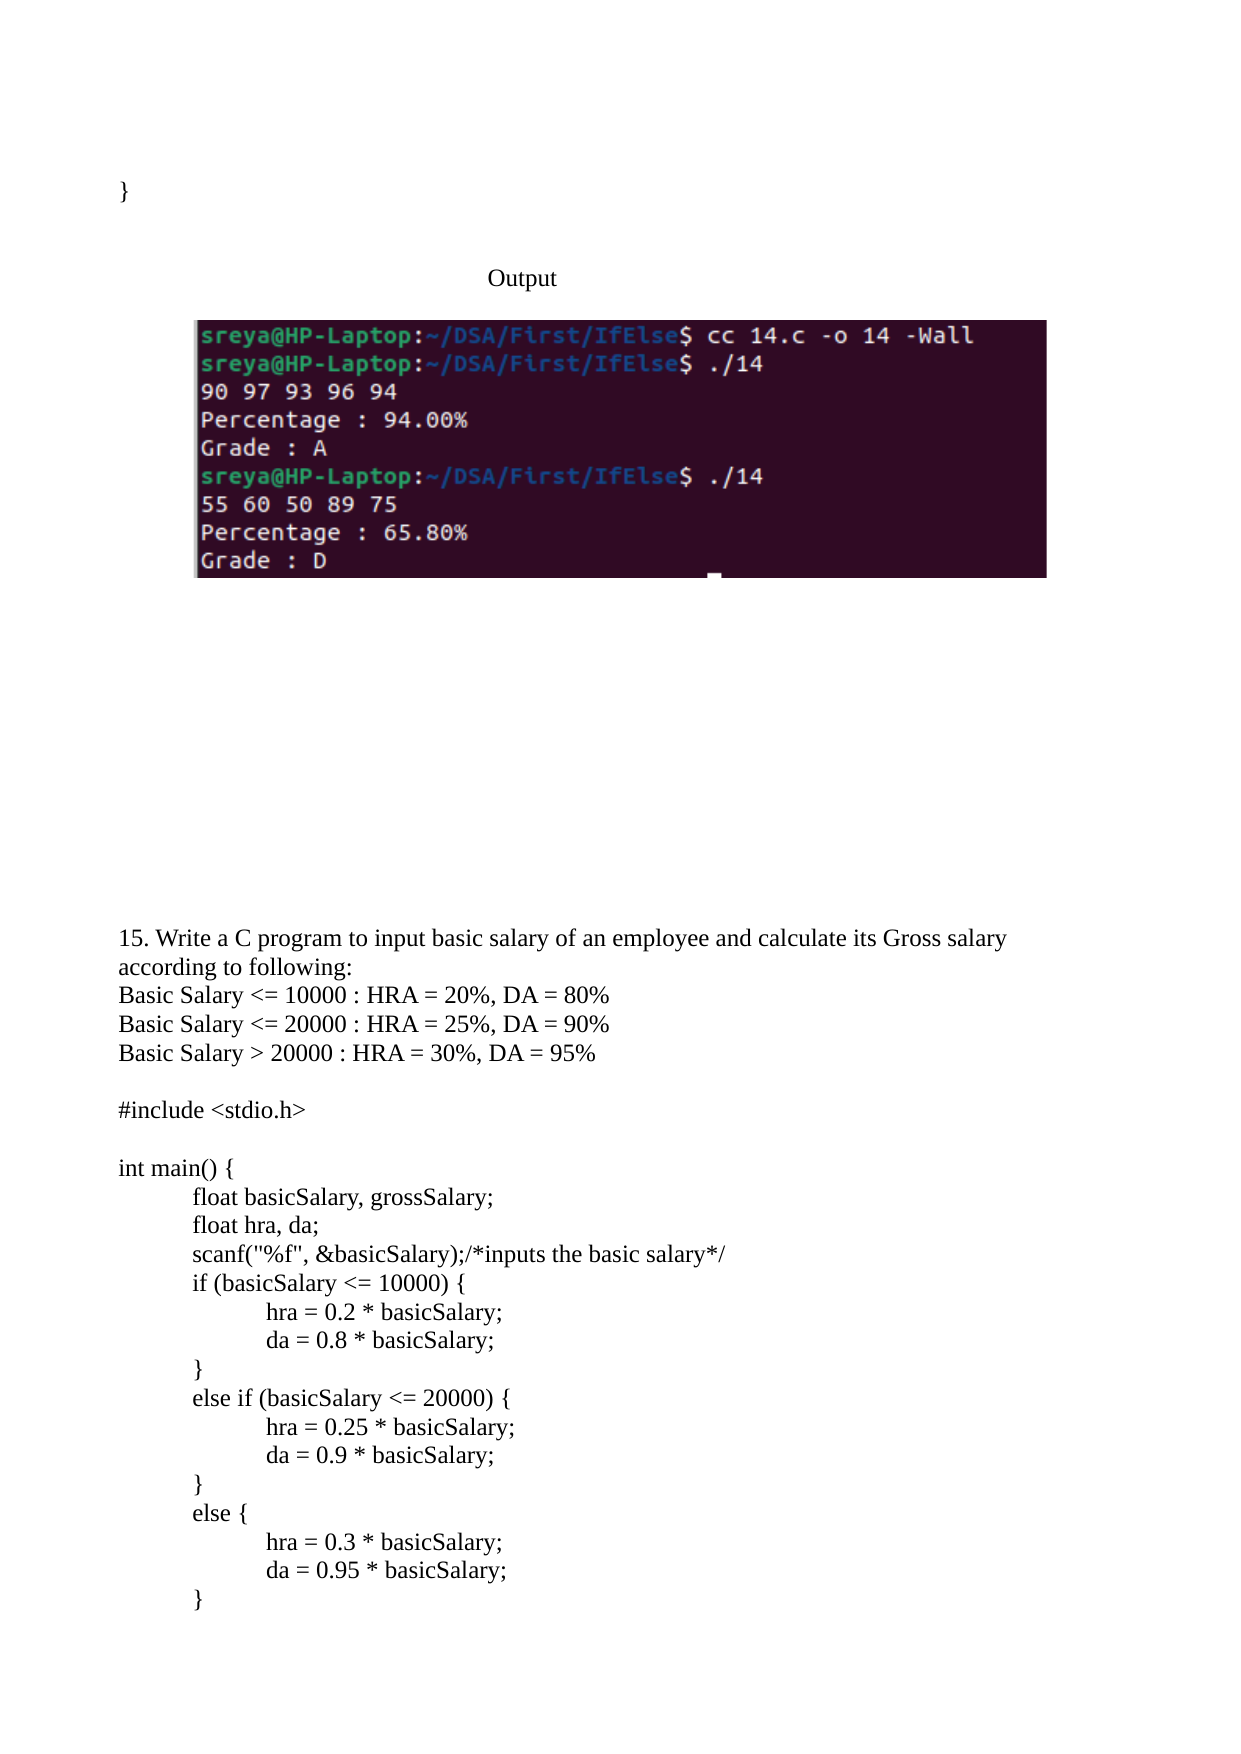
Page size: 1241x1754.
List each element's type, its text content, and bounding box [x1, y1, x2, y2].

text else if (basicSalary <= 20000) { [118, 1383, 1122, 1412]
text da = 0.8 * basicSalary; [118, 1325, 1122, 1354]
text } Output [118, 176, 1122, 291]
text else { [118, 1498, 1122, 1527]
text if (basicSalary <= 10000) { [118, 1268, 1122, 1297]
text scanf("%f", &basicSalary);/*inputs the basic salary*/ [118, 1239, 1122, 1268]
text Basic Salary > 20000 : HRA = 30%, DA = 95% #include <stdio.h> [118, 1038, 1122, 1124]
text int main() { [118, 1153, 1122, 1182]
text } [118, 1469, 1122, 1498]
text da = 0.9 * basicSalary; [118, 1440, 1122, 1469]
text hra = 0.25 * basicSalary; [118, 1412, 1122, 1440]
text hra = 0.3 * basicSalary; [118, 1527, 1122, 1555]
picture [193, 320, 1047, 578]
text 15. Write a C program to input basic salary of an employee and calculate its Gross salary [118, 923, 1122, 952]
text } [118, 1584, 1122, 1613]
text } [118, 1354, 1122, 1383]
text Basic Salary <= 20000 : HRA = 25%, DA = 90% [118, 1009, 1122, 1038]
text hra = 0.2 * basicSalary; [118, 1297, 1122, 1325]
text Basic Salary <= 10000 : HRA = 20%, DA = 80% [118, 980, 1122, 1009]
text float hra, da; [118, 1210, 1122, 1239]
text according to following: [118, 952, 1122, 980]
text float basicSalary, grossSalary; [118, 1182, 1122, 1210]
text da = 0.95 * basicSalary; [118, 1555, 1122, 1584]
